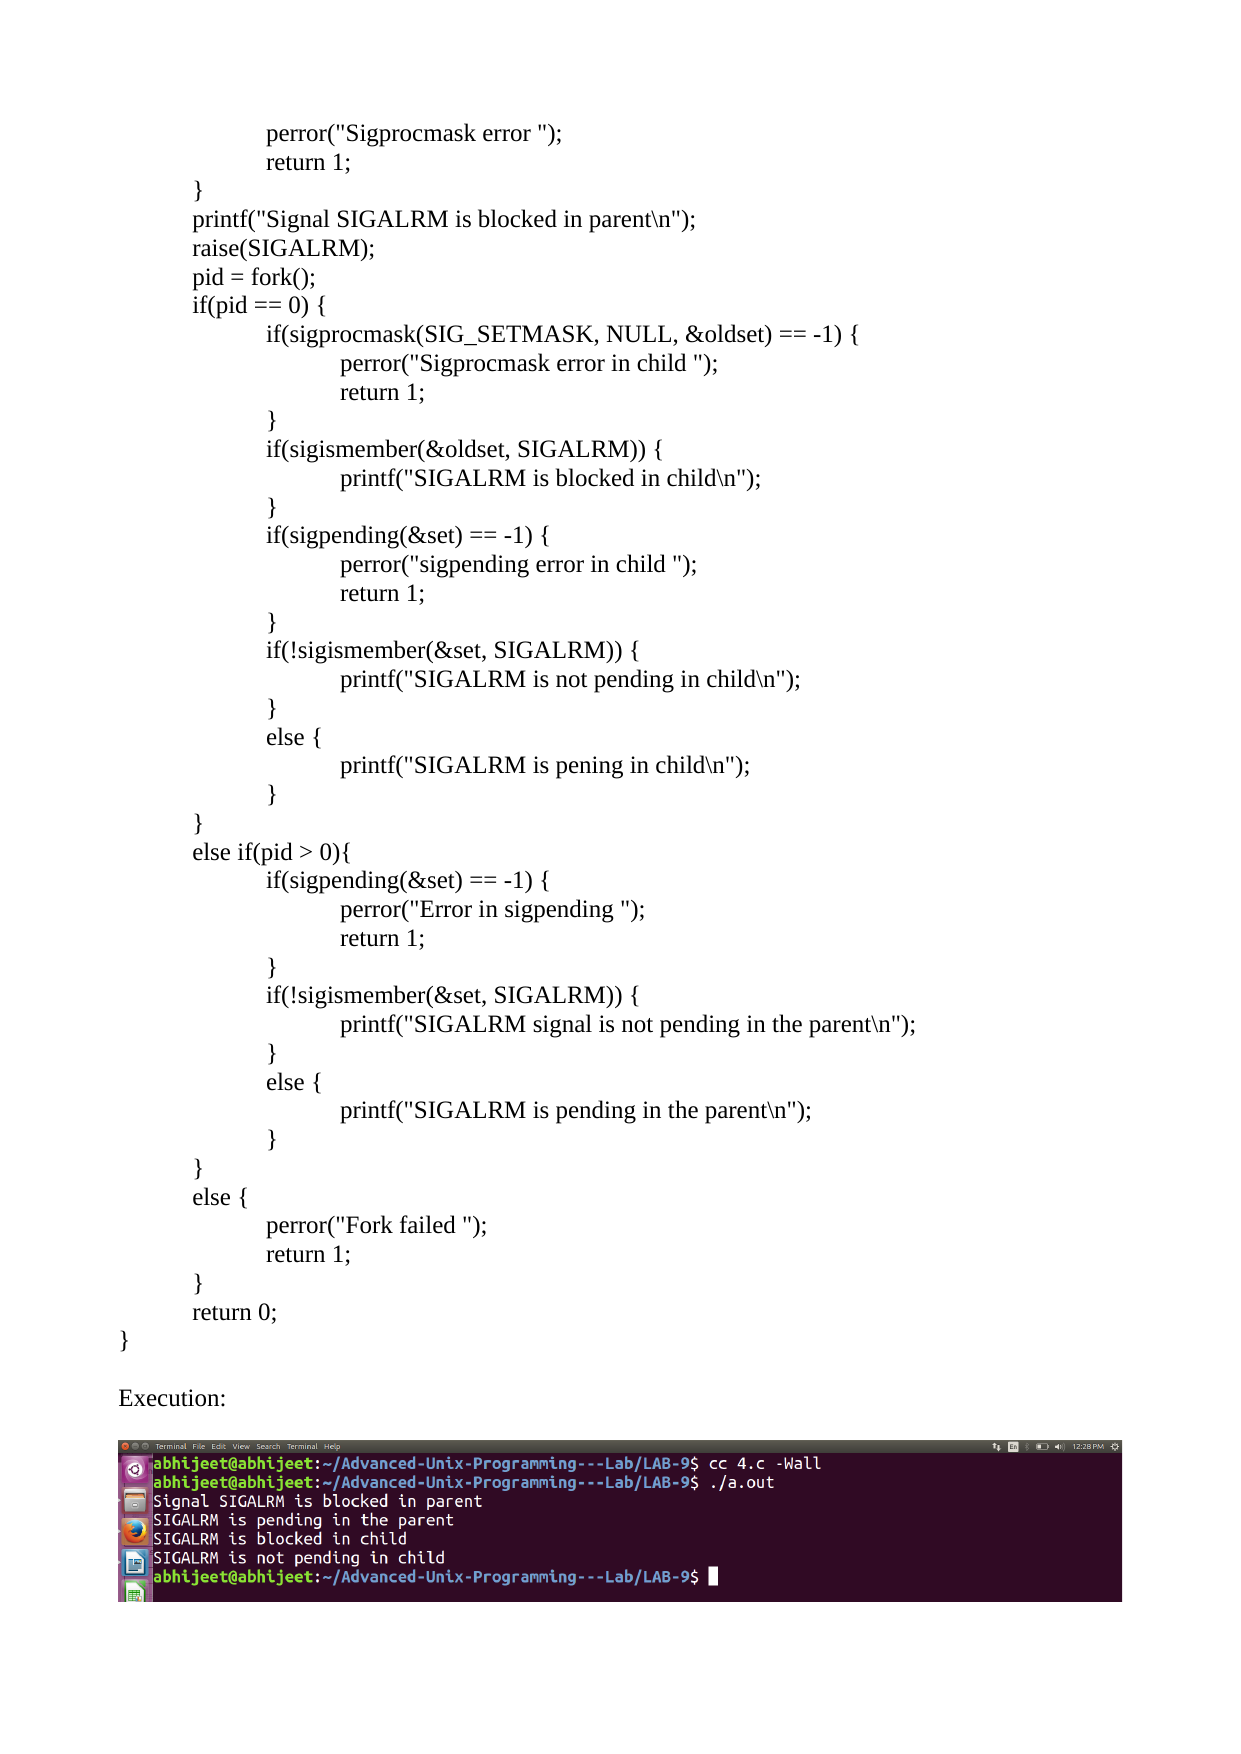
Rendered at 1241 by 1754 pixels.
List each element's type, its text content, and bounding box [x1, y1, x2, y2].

text perror("Fork failed "); [118, 1211, 1122, 1239]
text printf("SIGALRM is pending in the parent\n"); [118, 1096, 1122, 1124]
text if(sigismember(&oldset, SIGALRM)) { [118, 434, 1122, 463]
text return 1; [118, 147, 1122, 176]
text return 1; [118, 1239, 1122, 1268]
text if(pid == 0) { [118, 291, 1122, 319]
text printf("SIGALRM is not pending in child\n"); [118, 664, 1122, 693]
text return 1; [118, 377, 1122, 406]
text } [118, 693, 1122, 722]
text pid = fork(); [118, 262, 1122, 291]
text return 0; [118, 1297, 1122, 1326]
text if(sigpending(&set) == -1) { [118, 866, 1122, 894]
text } [118, 1038, 1122, 1067]
text if(sigprocmask(SIG_SETMASK, NULL, &oldset) == -1) { [118, 319, 1122, 348]
text else { [118, 722, 1122, 751]
text perror("sigpending error in child "); [118, 549, 1122, 578]
text } [118, 1326, 1122, 1354]
text if(!sigismember(&set, SIGALRM)) { [118, 981, 1122, 1009]
text } [118, 176, 1122, 204]
text } [118, 1124, 1122, 1153]
text Execution: [118, 1383, 1122, 1412]
text printf("SIGALRM is pening in child\n"); [118, 751, 1122, 779]
text else { [118, 1182, 1122, 1211]
text } [118, 492, 1122, 521]
text return 1; [118, 923, 1122, 952]
text } [118, 1268, 1122, 1297]
text } [118, 406, 1122, 434]
text else if(pid > 0){ [118, 837, 1122, 866]
text } [118, 607, 1122, 636]
text printf("SIGALRM signal is not pending in the parent\n"); [118, 1009, 1122, 1038]
text if(!sigismember(&set, SIGALRM)) { [118, 636, 1122, 664]
text return 1; [118, 578, 1122, 607]
text perror("Error in sigpending "); [118, 894, 1122, 923]
text raise(SIGALRM); [118, 233, 1122, 262]
text } [118, 808, 1122, 837]
text } [118, 952, 1122, 981]
text if(sigpending(&set) == -1) { [118, 521, 1122, 549]
text perror("Sigprocmask error "); [118, 118, 1122, 147]
text } [118, 779, 1122, 808]
text printf("Signal SIGALRM is blocked in parent\n"); [118, 204, 1122, 233]
text printf("SIGALRM is blocked in child\n"); [118, 463, 1122, 492]
text } [118, 1153, 1122, 1182]
text else { [118, 1067, 1122, 1096]
text perror("Sigprocmask error in child "); [118, 348, 1122, 377]
